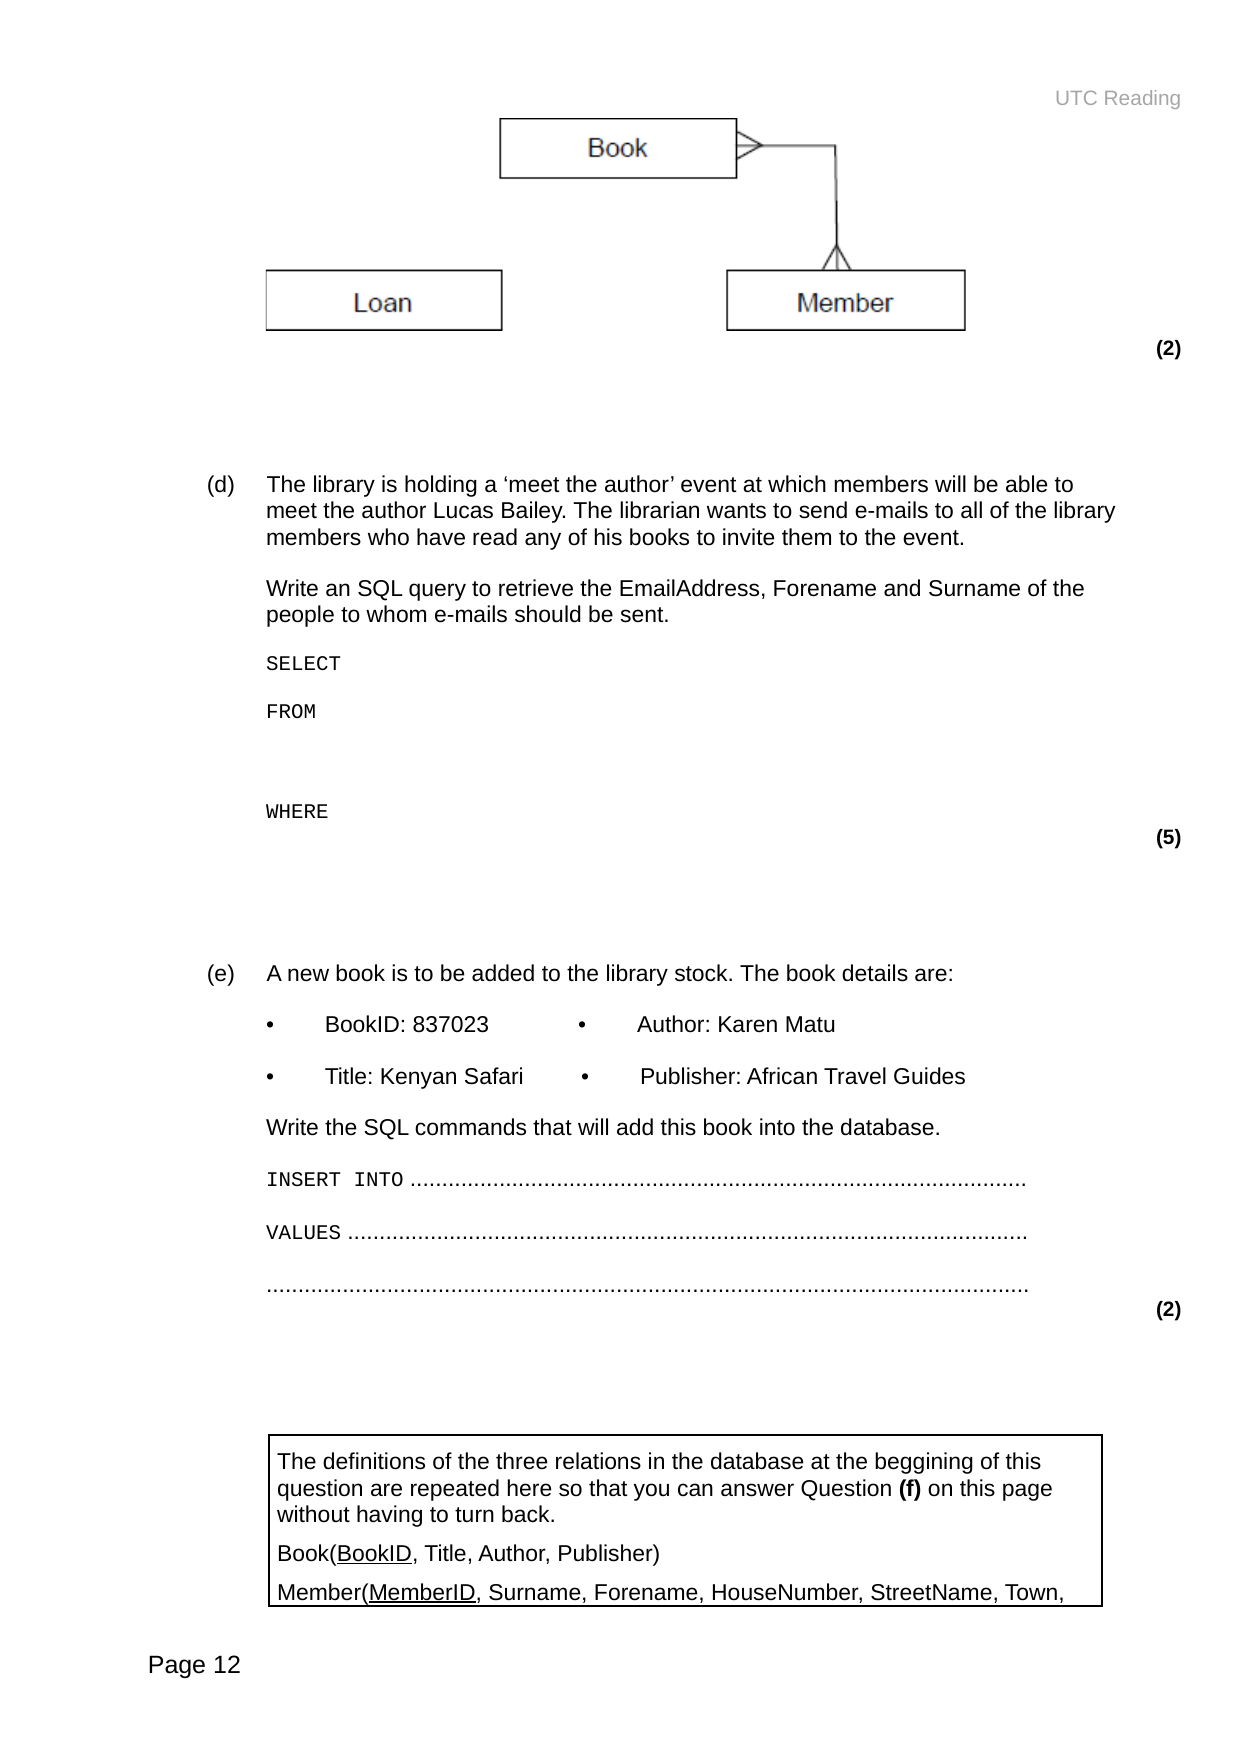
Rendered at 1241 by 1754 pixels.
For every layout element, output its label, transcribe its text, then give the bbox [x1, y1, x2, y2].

text INSERT INTO ................................................................................................. [266, 1165, 1122, 1193]
table_header [141, 1434, 268, 1605]
text Write the SQL commands that will add this book into the database. [266, 1114, 1122, 1140]
picture [265, 118, 966, 331]
text (2) [148, 336, 1181, 359]
text SELECT [266, 652, 1122, 676]
text (2) [148, 1297, 1181, 1321]
text (e) A new book is to be added to the library stock. The book details are: [207, 960, 1122, 986]
text VALUES ........................................................................................................... [266, 1218, 1122, 1246]
text (5) [148, 825, 1181, 849]
text WHERE [266, 801, 1122, 825]
text ........................................................................................................................ [266, 1271, 1122, 1297]
text FROM [266, 701, 1122, 725]
table_header The definitions of the three relations in the database at the beggining of this question are repeated here so that you can answer Question (f) on this page without having to turn back. Book(BookID, Title, Author, Publisher) Member(MemberID, Surname, Forename, HouseNumber, StreetName, Town, [270, 1436, 1101, 1605]
text (d) The library is holding a ‘meet the author’ event at which members will be able to meet the author Lucas Bailey. The librarian wants to send e-mails to all of the library members who have read any of his books to invite them to the event. [207, 471, 1122, 550]
text • BookID: 837023 • Author: Karen Matu [266, 1011, 1122, 1038]
text • Title: Kenyan Safari • Publisher: African Travel Guides [266, 1063, 1122, 1089]
text Write an SQL query to retrieve the EmailAddress, Forename and Surname of the people to whom e-mails should be sent. [266, 575, 1122, 627]
